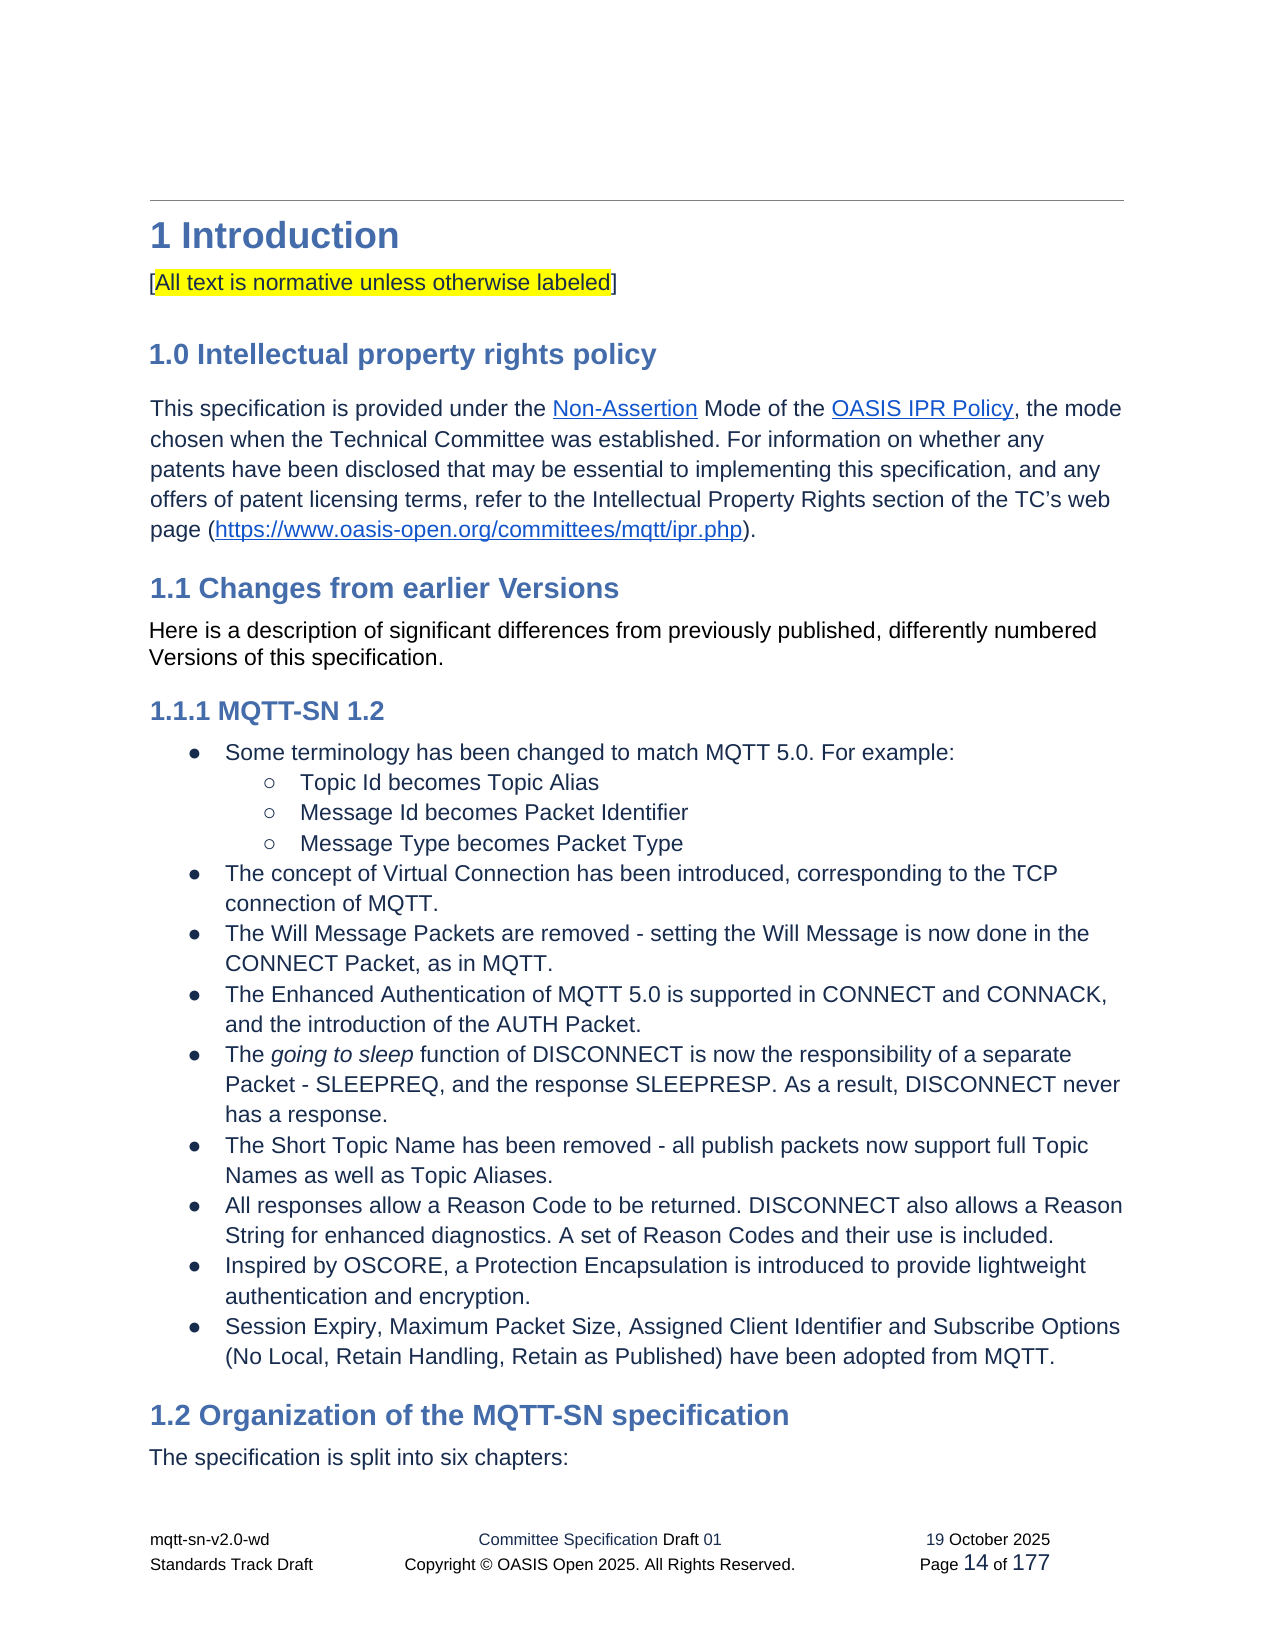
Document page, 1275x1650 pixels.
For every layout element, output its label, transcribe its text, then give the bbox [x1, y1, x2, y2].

text The specification is split into six chapters: [148, 1444, 1124, 1471]
subtitle 1.1 Changes from earlier Versions [150, 571, 1124, 605]
list Message Type becomes Packet Type [262, 829, 1124, 856]
list Topic Id becomes Topic Alias [262, 769, 1124, 796]
list The concept of Virtual Connection has been introduced, corresponding to the TCP connection of MQTT. [187, 860, 1124, 916]
text This specification is provided under the Non-Assertion Mode of the OASIS IPR Policy, the mode chosen when the Technical Committee was established. For information on whether any patents have been disclosed that may be essential to implementing this specification, and any offers of patent licensing terms, refer to the Intellectual Property Rights section of the TC’s web page (https://www.oasis-open.org/committees/mqtt/ipr.php). [150, 395, 1125, 543]
list Message Id becomes Packet Identifier [262, 799, 1124, 826]
list The Will Message Packets are removed - setting the Will Message is now done in the CONNECT Packet, as in MQTT. [187, 920, 1124, 977]
list All responses allow a Reason Code to be returned. DISCONNECT also allows a Reason String for enhanced diagnostics. A set of Reason Codes and their use is included. [187, 1192, 1124, 1249]
subtitle 1.0 Intellectual property rights policy [148, 337, 1124, 370]
subtitle 1 Introduction [150, 201, 1124, 257]
text [All text is normative unless otherwise labeled] [148, 269, 611, 296]
subtitle 1.2 Organization of the MQTT-SN specification [150, 1398, 1124, 1432]
list Inspired by OSCORE, a Protection Encapsulation is introduced to provide lightweight authentication and encryption. [187, 1252, 1124, 1309]
text Here is a description of significant differences from previously published, differently numbered Versions of this specification. [148, 617, 1124, 670]
text [All text is normative unless otherwise labeled] [617, 269, 1124, 296]
subtitle 1.1.1 MQTT-SN 1.2 [150, 695, 1124, 726]
list The Enhanced Authentication of MQTT 5.0 is supported in CONNECT and CONNACK, and the introduction of the AUTH Packet. [187, 981, 1124, 1037]
list Session Expiry, Maximum Packet Size, Assigned Client Identifier and Subscribe Options (No Local, Retain Handling, Retain as Published) have been adopted from MQTT. [187, 1313, 1124, 1369]
list The Short Topic Name has been removed - all publish packets now support full Topic Names as well as Topic Aliases. [187, 1132, 1124, 1188]
list The going to sleep function of DISCONNECT is now the responsibility of a separate Packet - SLEEPREQ, and the response SLEEPRESP. As a result, DISCONNECT never has a response. [187, 1041, 1124, 1128]
list Some terminology has been changed to match MQTT 5.0. For example: [187, 739, 1124, 765]
